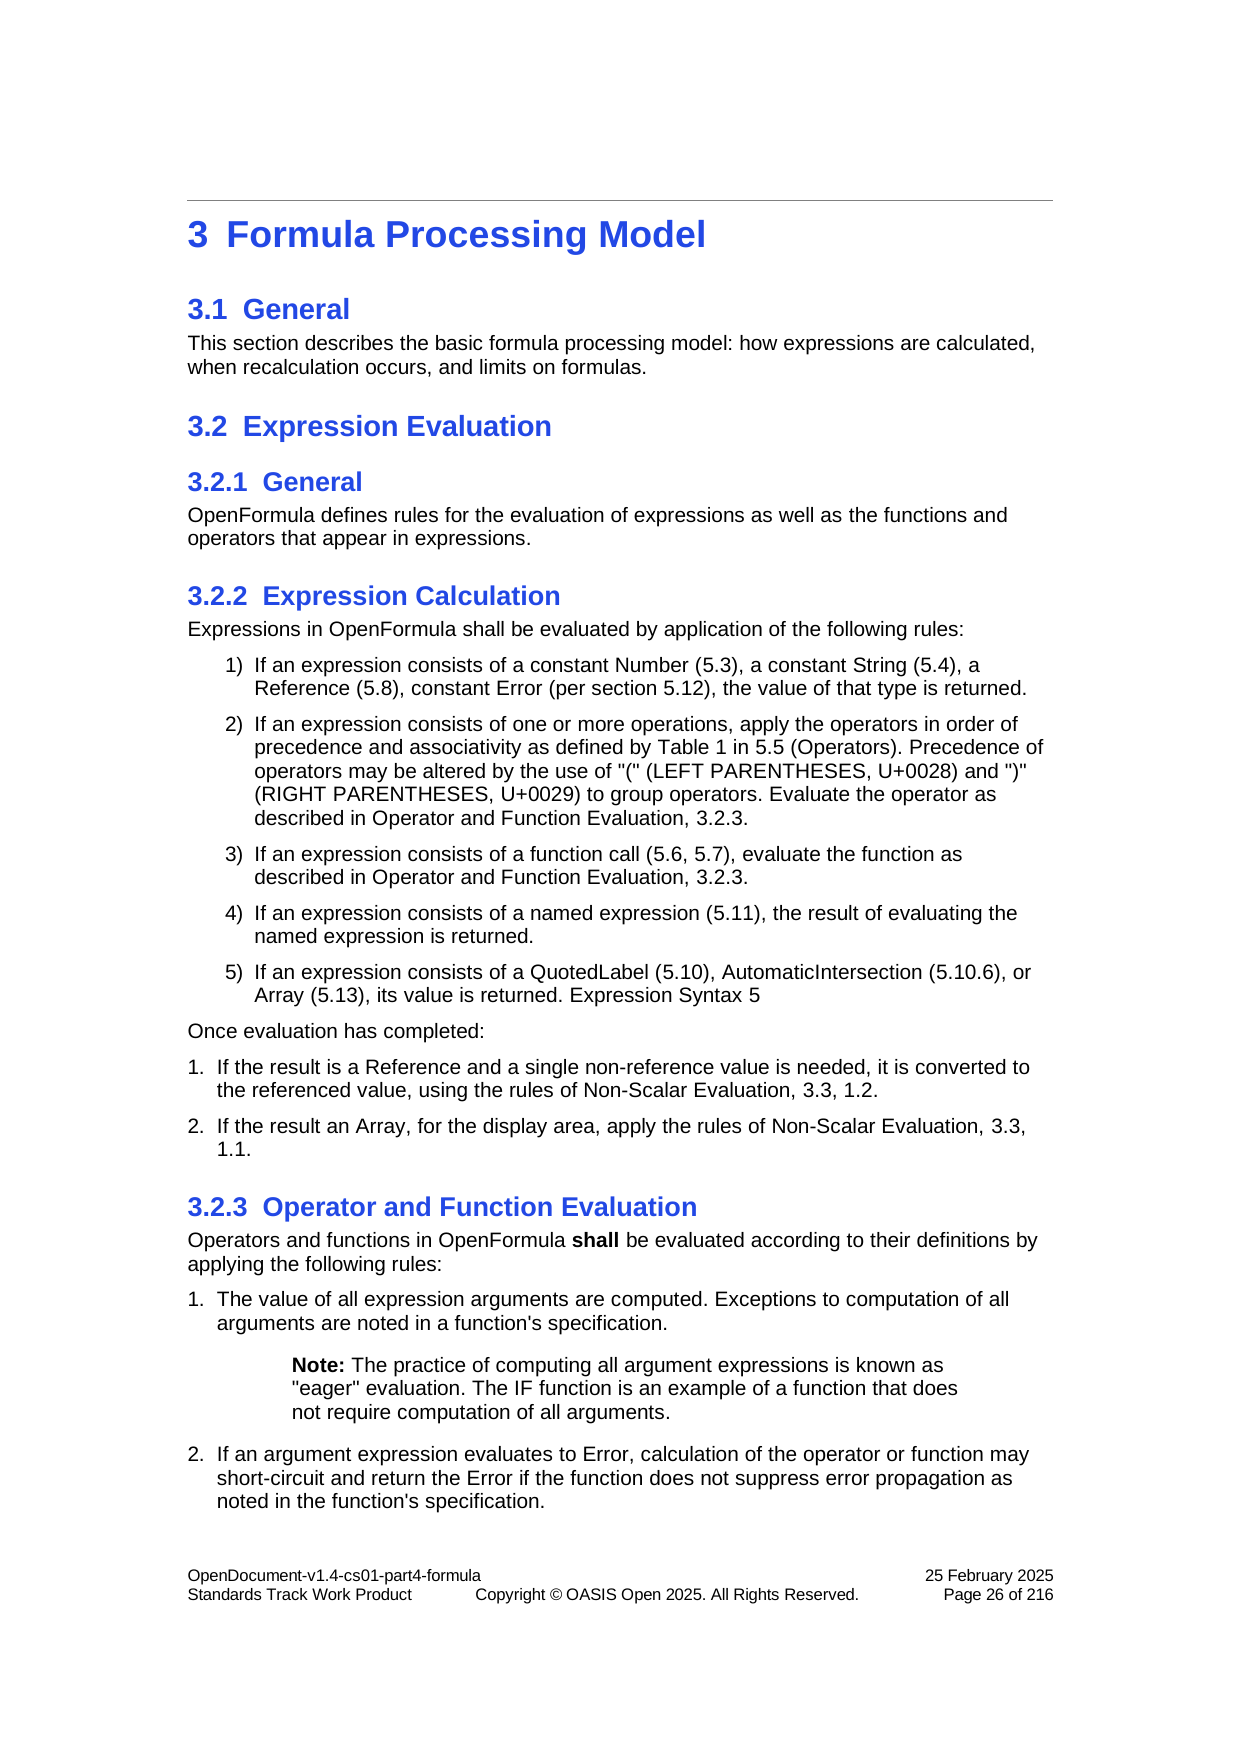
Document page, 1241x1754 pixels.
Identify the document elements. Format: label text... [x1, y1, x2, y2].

list If the result an Array, for the display area, apply the rules of Non-Scalar Evaluation, 3.3, 1.1. [187, 1114, 1053, 1161]
subtitle Formula Processing Model [187, 201, 1053, 256]
list If an argument expression evaluates to Error, calculation of the operator or function may short-circuit and return the Error if the function does not suppress error propagation as noted in the function's specification. [187, 1442, 1053, 1513]
text OpenFormula defines rules for the evaluation of expressions as well as the functions and operators that appear in expressions. [187, 503, 1053, 550]
list If an expression consists of a named expression (5.11), the result of evaluating the named expression is returned. [225, 901, 1053, 948]
subtitle Operator and Function Evaluation [187, 1192, 1053, 1222]
list If an expression consists of one or more operations, apply the operators in order of precedence and associativity as defined by Table 1 in 5.5 (Operators). Precedence of operators may be altered by the use of "(" (LEFT PARENTHESES, U+0028) and ")" (RIGHT PARENTHESES, U+0029) to group operators. Evaluate the operator as described in Operator and Function Evaluation, 3.2.3. [225, 712, 1053, 830]
list If an expression consists of a QuotedLabel (5.10), AutomaticIntersection (5.10.6), or Array (5.13), its value is returned. Expression Syntax 5 [225, 960, 1053, 1007]
text Expressions in OpenFormula shall be evaluated by application of the following rules: [187, 617, 1053, 641]
text This section describes the basic formula processing model: how expressions are calculated, when recalculation occurs, and limits on formulas. [187, 332, 1053, 379]
text Once evaluation has completed: [187, 1019, 1053, 1043]
list Note: The practice of computing all argument expressions is known as "eager" evaluation. The IF function is an example of a function that does not require computation of all arguments. [262, 1353, 978, 1424]
subtitle General [187, 293, 1053, 326]
subtitle Expression Calculation [187, 581, 1053, 611]
list If the result is a Reference and a single non-reference value is needed, it is converted to the referenced value, using the rules of Non-Scalar Evaluation, 3.3, 1.2. [187, 1055, 1053, 1102]
list If an expression consists of a constant Number (5.3), a constant String (5.4), a Reference (5.8), constant Error (per section 5.12), the value of that type is returned. [225, 653, 1053, 700]
subtitle General [187, 467, 1053, 497]
subtitle Expression Evaluation [187, 410, 1053, 442]
text Operators and functions in OpenFormula shall be evaluated according to their definitions by applying the following rules: [187, 1228, 1053, 1276]
list If an expression consists of a function call (5.6, 5.7), evaluate the function as described in Operator and Function Evaluation, 3.2.3. [225, 842, 1053, 889]
list The value of all expression arguments are computed. Exceptions to computation of all arguments are noted in a function's specification. [187, 1288, 1053, 1335]
